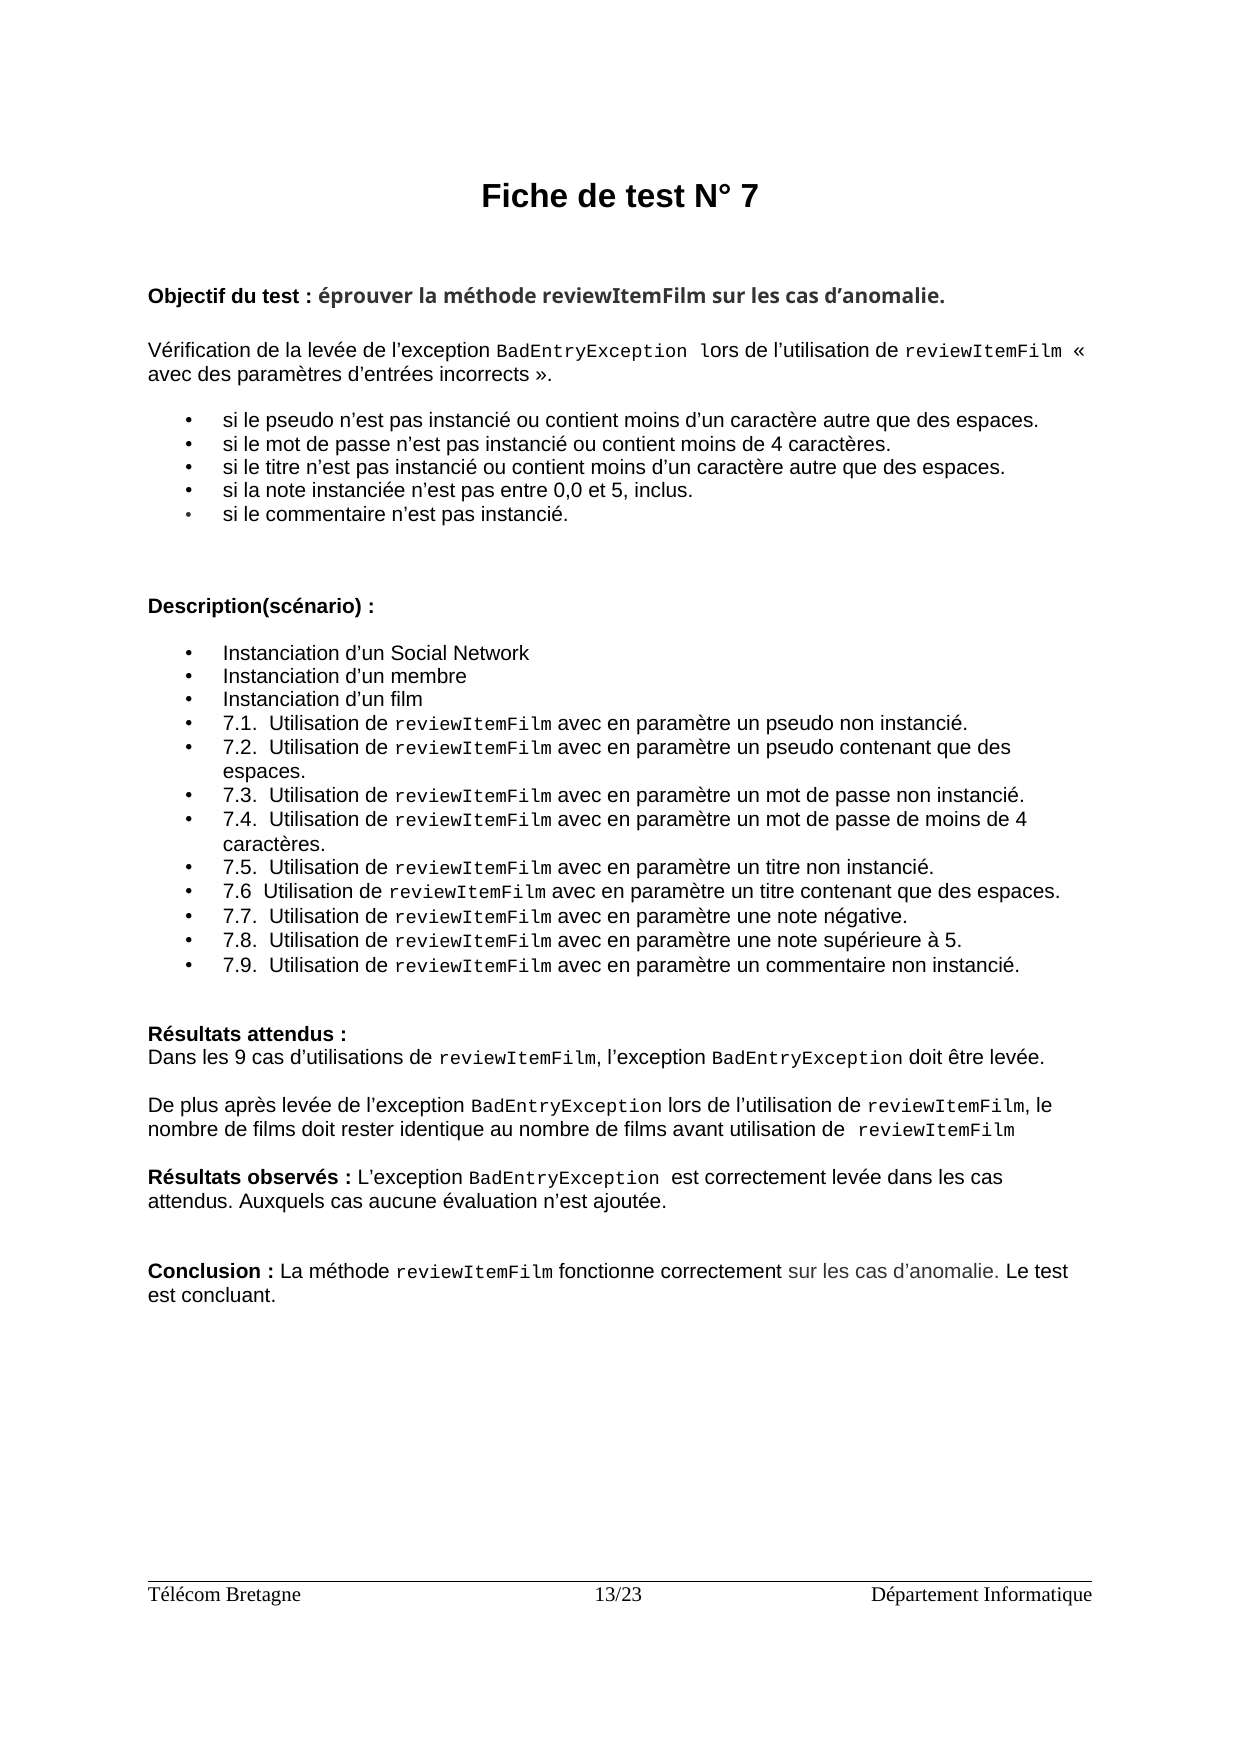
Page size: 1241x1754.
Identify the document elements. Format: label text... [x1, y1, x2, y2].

list 7.7. Utilisation de reviewItemFilm avec en paramètre une note négative. [185, 904, 1092, 929]
list si la note instanciée n’est pas entre 0,0 et 5, inclus. [185, 479, 1092, 502]
list si le titre n’est pas instancié ou contient moins d’un caractère autre que des espaces. [185, 456, 1092, 479]
text Vérification de la levée de l’exception BadEntryException lors de l’utilisation de reviewItemFilm « avec des paramètres d’entrées incorrects ». [148, 338, 1092, 386]
list 7.6 Utilisation de reviewItemFilm avec en paramètre un titre contenant que des espaces. [185, 880, 1092, 904]
list 7.3. Utilisation de reviewItemFilm avec en paramètre un mot de passe non instancié. [185, 783, 1092, 808]
title Fiche de test N° 7 [148, 177, 1092, 214]
list si le pseudo n’est pas instancié ou contient moins d’un caractère autre que des espaces. [185, 409, 1092, 432]
text Dans les 9 cas d’utilisations de reviewItemFilm, l’exception BadEntryException doit être levée. [148, 1046, 1092, 1070]
text Résultats attendus : [148, 1022, 1092, 1046]
text Description(scénario) : [148, 594, 1092, 618]
list si le mot de passe n’est pas instancié ou contient moins de 4 caractères. [185, 432, 1092, 456]
list Instanciation d’un film [185, 688, 1092, 711]
list Instanciation d’un Social Network [185, 641, 1092, 664]
list 7.5. Utilisation de reviewItemFilm avec en paramètre un titre non instancié. [185, 855, 1092, 880]
list si le commentaire n’est pas instancié. [185, 502, 1092, 527]
text De plus après levée de l’exception BadEntryException lors de l’utilisation de reviewItemFilm, le nombre de films doit rester identique au nombre de films avant utilisation de reviewItemFilm [148, 1093, 1092, 1142]
list 7.1. Utilisation de reviewItemFilm avec en paramètre un pseudo non instancié. [185, 711, 1092, 736]
list 7.4. Utilisation de reviewItemFilm avec en paramètre un mot de passe de moins de 4 caractères. [185, 808, 1092, 855]
text Résultats observés : L’exception BadEntryException est correctement levée dans les cas attendus. Auxquels cas aucune évaluation n’est ajoutée. [148, 1165, 1092, 1213]
list Instanciation d’un membre [185, 664, 1092, 688]
text Objectif du test : éprouver la méthode reviewItemFilm sur les cas d’anomalie. [148, 281, 1092, 310]
list 7.9. Utilisation de reviewItemFilm avec en paramètre un commentaire non instancié. [185, 953, 1092, 978]
list 7.2. Utilisation de reviewItemFilm avec en paramètre un pseudo contenant que des espaces. [185, 736, 1092, 783]
list 7.8. Utilisation de reviewItemFilm avec en paramètre une note supérieure à 5. [185, 929, 1092, 953]
subtitle Conclusion : La méthode reviewItemFilm fonctionne correctement sur les cas d’anomalie. Le test est concluant. [148, 1259, 1092, 1307]
